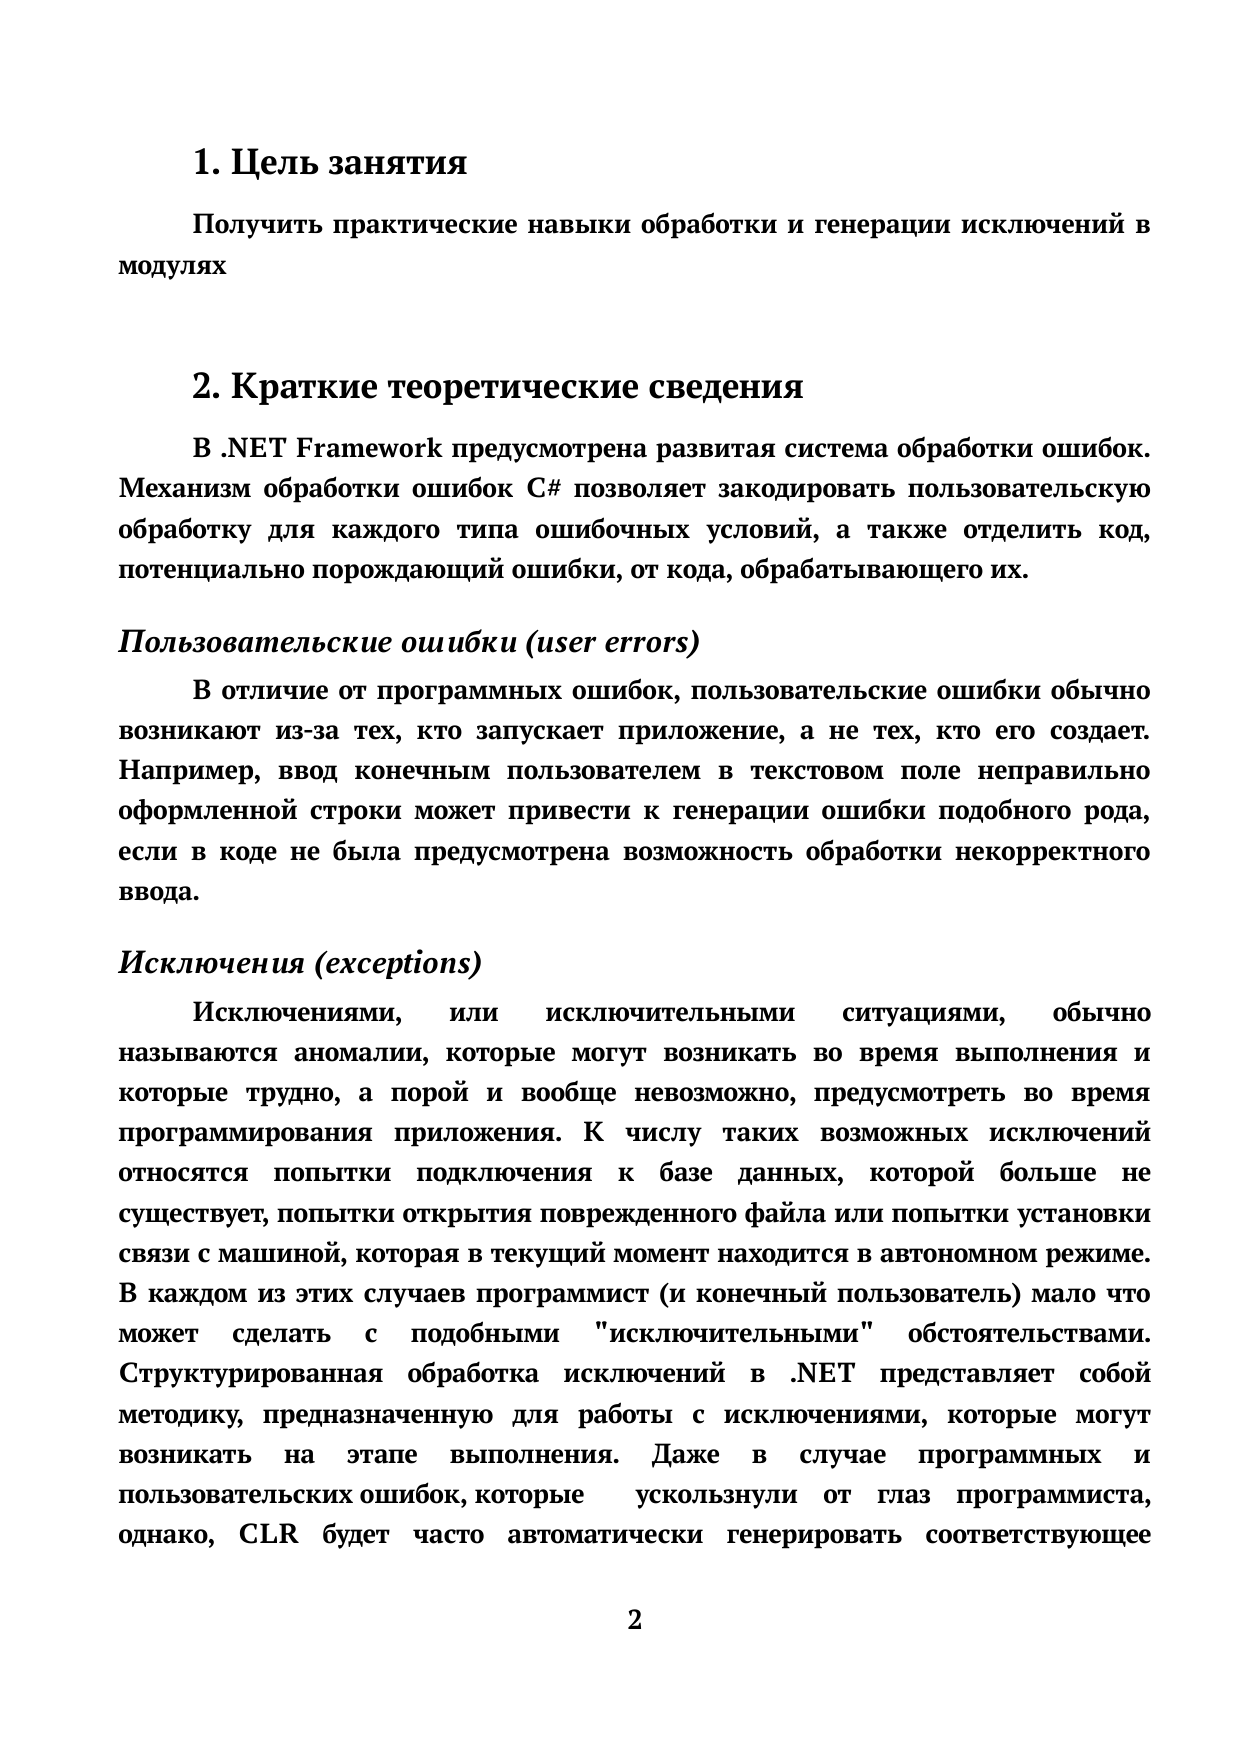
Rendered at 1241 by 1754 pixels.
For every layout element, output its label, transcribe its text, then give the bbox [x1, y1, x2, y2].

subtitle 2. Краткие теоретические сведения [192, 363, 1152, 407]
text В .NET Framework предусмотрена развитая система обработки ошибок. Механизм обработки ошибок С# позволяет закодировать пользовательскую обработку для каждого типа ошибочных условий, а также отделить код, потенциально порождающий ошибки, от кода, обрабатывающего их. [118, 430, 1152, 584]
text Получить практические навыки обработки и генерации исключений в модулях [118, 207, 1152, 280]
subtitle 1. Цель занятия [192, 139, 1152, 183]
text В отличие от программных ошибок, пользовательские ошибки обычно возникают из-за тех, кто запускает приложение, а не тех, кто его создает. Например, ввод конечным пользователем в текстовом поле неправильно оформленной строки может привести к генерации ошибки подобного рода, если в коде не была предусмотрена возможность обработки некорректного ввода. [118, 672, 1152, 906]
subtitle Пользовательские ошибки (user errors) [118, 621, 1152, 659]
text Исключениями, или исключительными ситуациями, обычно называются аномалии, которые могут возникать во время выполнения и которые трудно, а порой и вообще невозможно, предусмотреть во время программирования приложения. К числу таких возможных исключений относятся попытки подключения к базе данных, которой больше не существует, попытки открытия поврежденного файла или попытки установки связи с машиной, которая в текущий момент находится в автономном режиме. В каждом из этих случаев программист (и конечный пользователь) мало что может сделать с подобными "исключительными" обстоятельствами. Структурированная обработка исключений в .NET представляет собой методику, предназначенную для работы с исключениями, которые могут возникать на этапе выполнения. Даже в случае программных и пользовательских ошибок, которые ускользнули от глаз программиста, однако, CLR будет часто автоматически генерировать соответствующее [118, 994, 1152, 1550]
subtitle Исключения (exceptions) [118, 942, 1152, 981]
